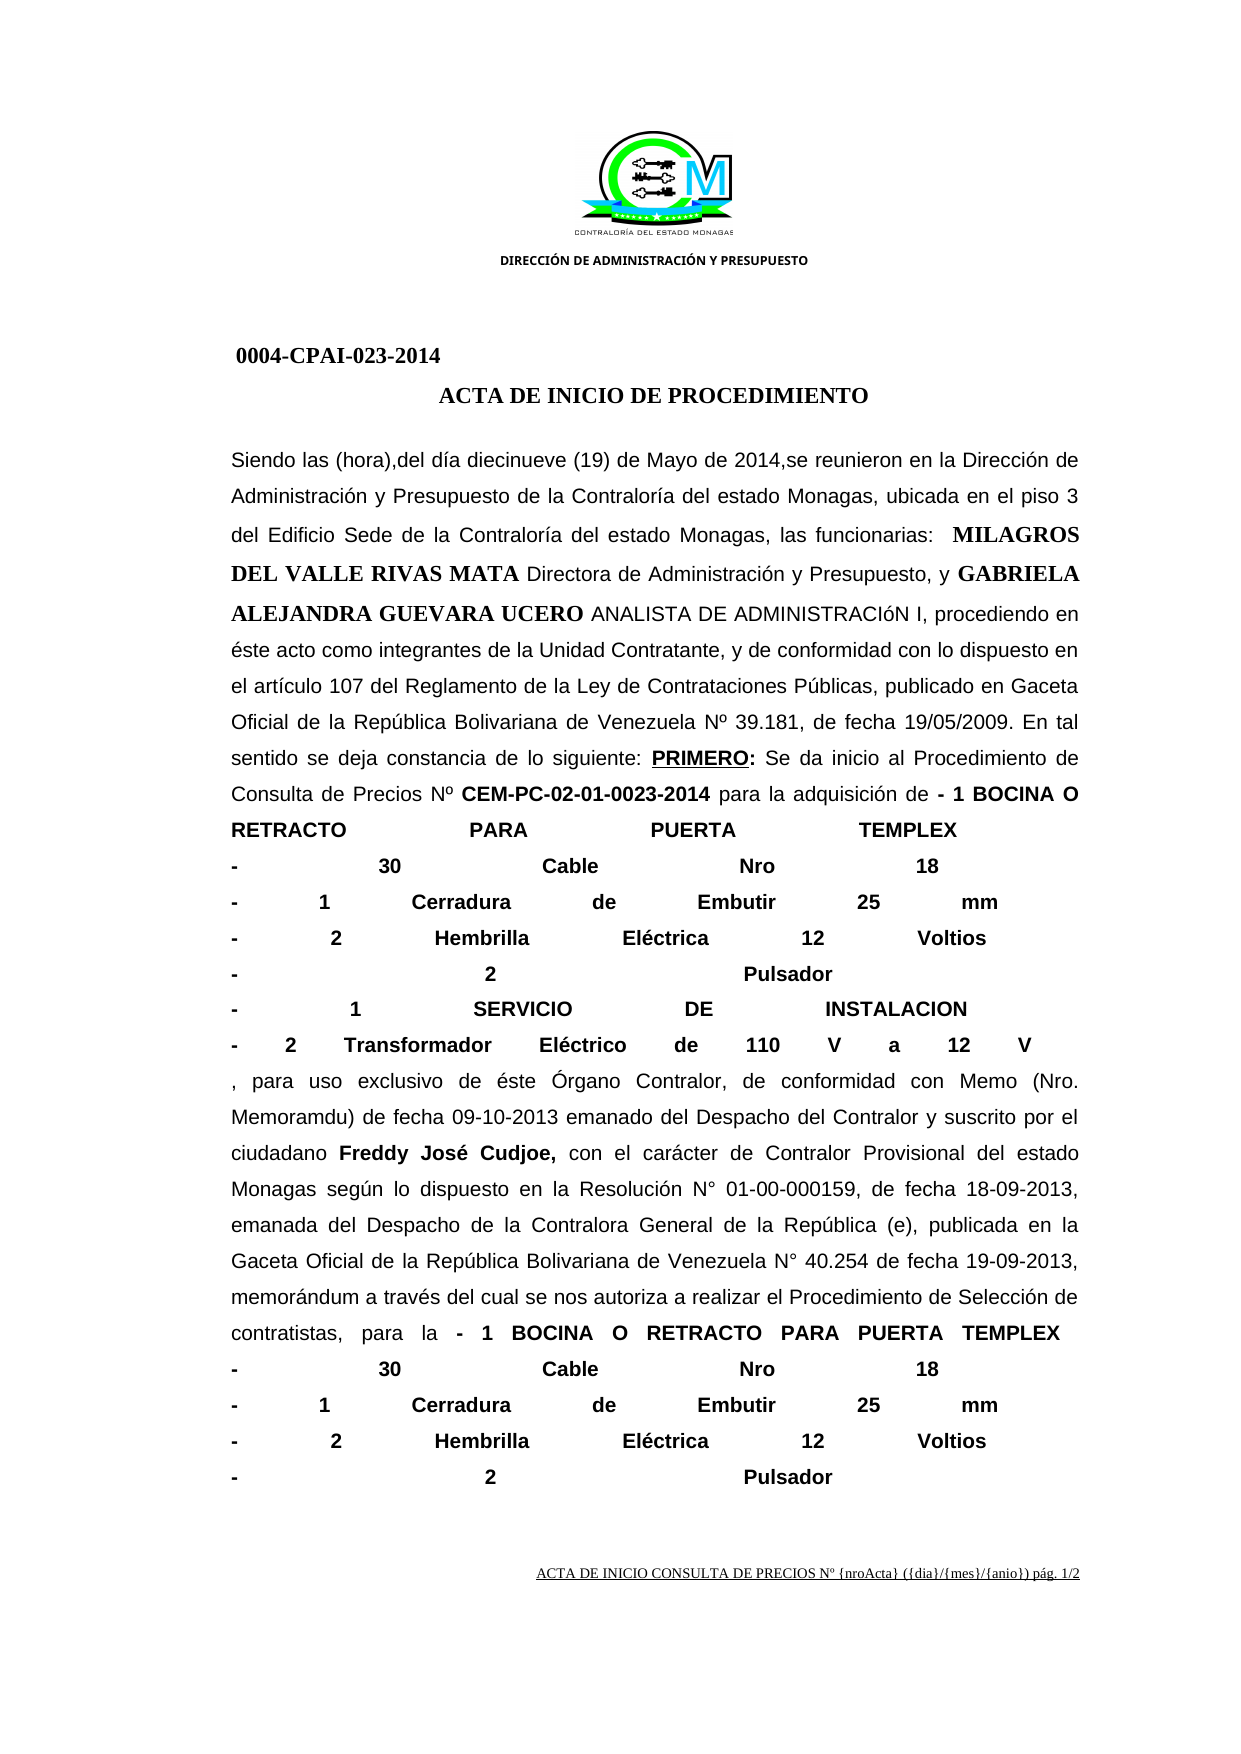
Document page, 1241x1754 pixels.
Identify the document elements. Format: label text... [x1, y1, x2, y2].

text Siendo las (hora),del día diecinueve (19) de Mayo de 2014,se reunieron en la Dirección de Administración y Presupuesto de la Contraloría del estado Monagas, ubicada en el piso 3 del Edificio Sede de la Contraloría del estado Monagas, las funcionarias: MILAGROS DEL VALLE RIVAS MATA Directora de Administración y Presupuesto, y GABRIELA ALEJANDRA GUEVARA UCERO ANALISTA DE ADMINISTRACIóN I, procediendo en éste acto como integrantes de la Unidad Contratante, y de conformidad con lo dispuesto en el artículo 107 del Reglamento de la Ley de Contrataciones Públicas, publicado en Gaceta Oficial de la República Bolivariana de Venezuela Nº 39.181, de fecha 19/05/2009. En tal sentido se deja constancia de lo siguiente: PRIMERO: Se da inicio al Procedimiento de Consulta de Precios Nº CEM-PC-02-01-0023-2014 para la adquisición de - 1 BOCINA O RETRACTO PARA PUERTA TEMPLEX - 30 Cable Nro 18 - 1 Cerradura de Embutir 25 mm - 2 Hembrilla Eléctrica 12 Voltios - 2 Pulsador - 1 SERVICIO DE INSTALACION - 2 Transformador Eléctrico de 110 V a 12 V , para uso exclusivo de éste Órgano Contralor, de conformidad con Memo (Nro. Memoramdu) de fecha 09-10-2013 emanado del Despacho del Contralor y suscrito por el ciudadano Freddy José Cudjoe, con el carácter de Contralor Provisional del estado Monagas según lo dispuesto en la Resolución N° 01-00-000159, de fecha 18-09-2013, emanada del Despacho de la Contralora General de la República (e), publicada en la Gaceta Oficial de la República Bolivariana de Venezuela N° 40.254 de fecha 19-09-2013, memorándum a través del cual se nos autoriza a realizar el Procedimiento de Selección de contratistas, para la - 1 BOCINA O RETRACTO PARA PUERTA TEMPLEX - 30 Cable Nro 18 - 1 Cerradura de Embutir 25 mm - 2 Hembrilla Eléctrica 12 Voltios - 2 Pulsador [231, 448, 1080, 1488]
picture [574, 131, 733, 235]
text 0004-CPAI-023-2014 [230, 342, 1080, 369]
text ACTA DE INICIO DE PROCEDIMIENTO [228, 382, 1080, 408]
